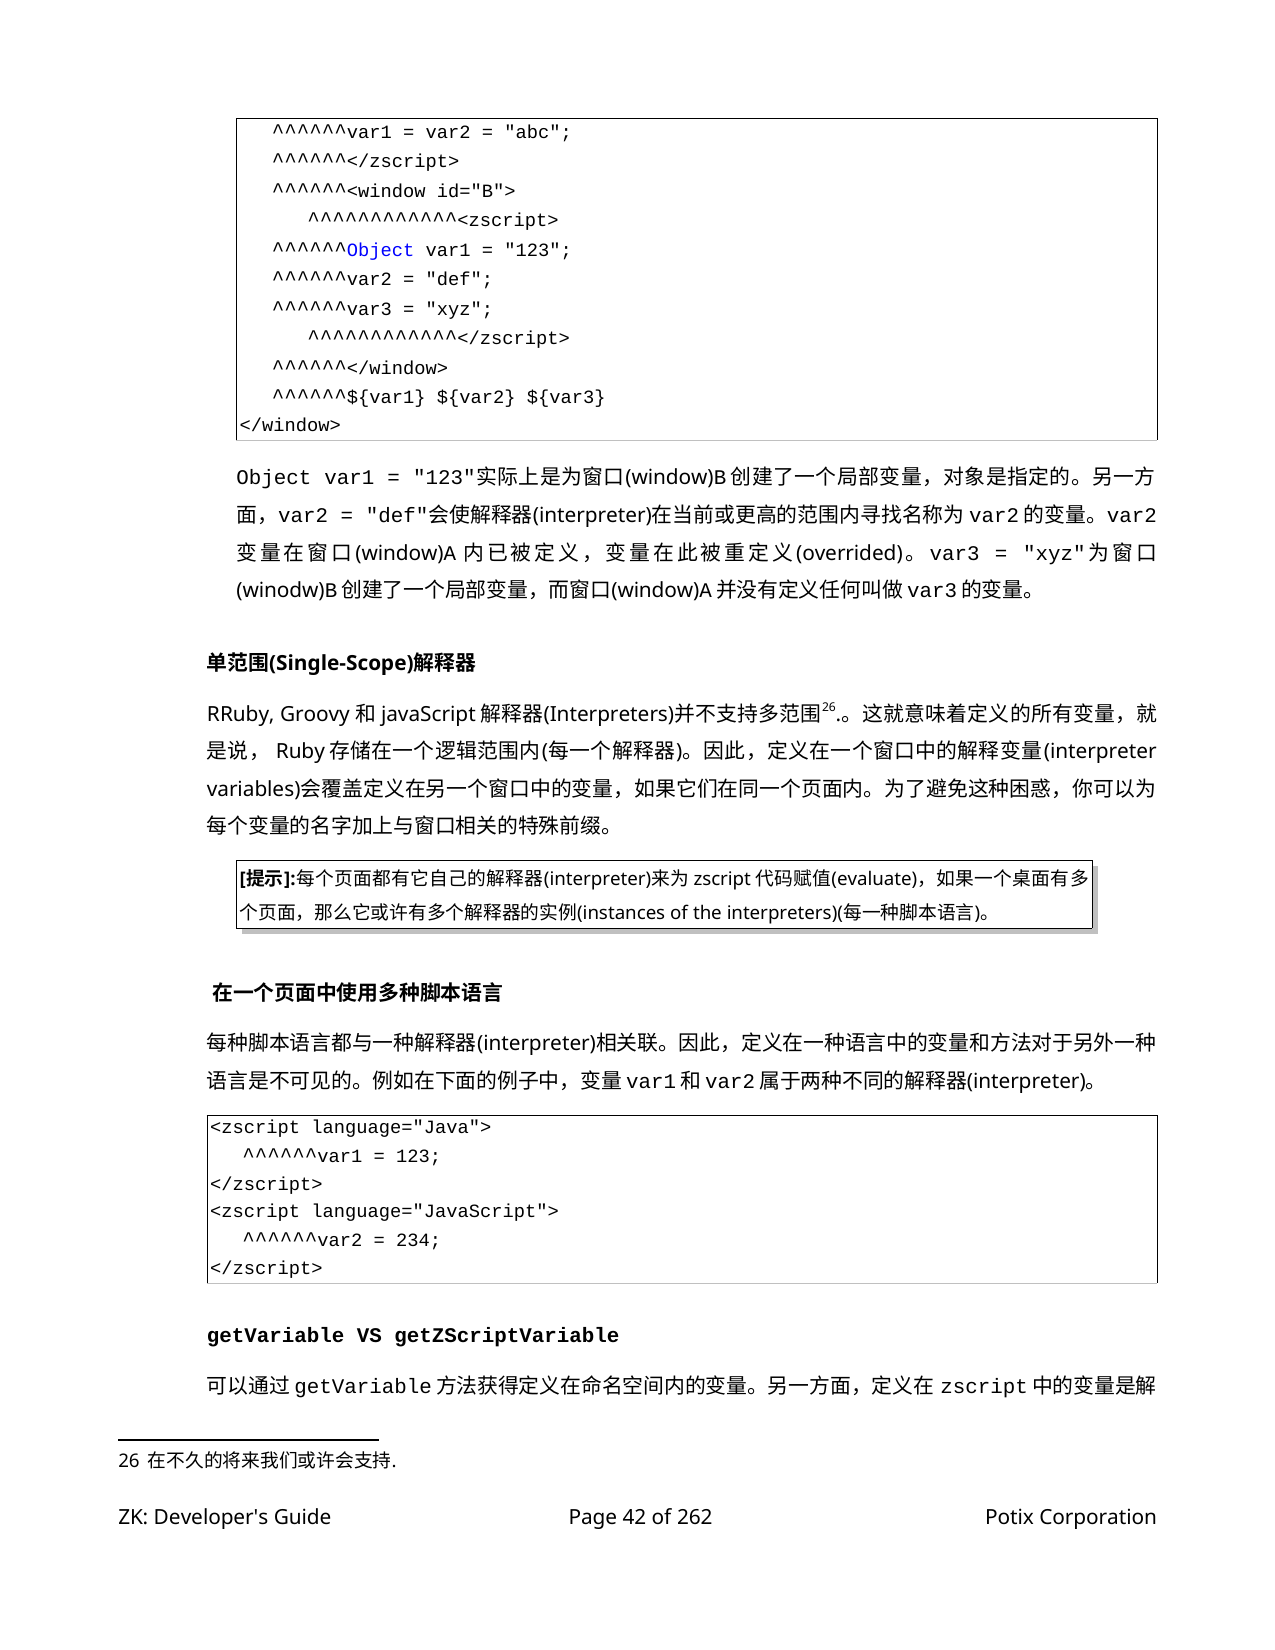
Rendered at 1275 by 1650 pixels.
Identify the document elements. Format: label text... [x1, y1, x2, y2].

text <zscript language="JavaScript"> [208, 1199, 1157, 1223]
text <zscript language="Java"> [208, 1116, 1157, 1139]
text ^^^^^^^^^^^^<zscript> [237, 207, 1157, 233]
text ^^^^^^var1 = var2 = "abc"; [237, 119, 1157, 145]
text ^^^^^^${var1} ${var2} ${var3} [237, 383, 1157, 410]
text 可以通过getVariable方法获得定义在命名空间内的变量。另一方面，定义在zscript中的变量是解 [207, 1370, 1157, 1400]
subtitle 在一个页面中使用多种脚本语言 [207, 976, 1157, 1006]
text ^^^^^^var2 = "def"; [237, 266, 1157, 292]
text ^^^^^^Object var1 = "123"; [237, 236, 1157, 263]
text </zscript> [208, 1256, 1157, 1283]
text ^^^^^^^^^^^^</zscript> [237, 324, 1157, 351]
subtitle 单范围(Single-Scope)解释器 [207, 647, 1157, 677]
text ^^^^^^</zscript> [237, 148, 1157, 174]
text </window> [237, 413, 1157, 440]
text 每种脚本语言都与一种解释器(interpreter)相关联。因此，定义在一种语言中的变量和方法对于另外一种语言是不可见的。例如在下面的例子中，变量var1和var2属于两种不同的解释器(interpreter)。 [207, 1027, 1157, 1094]
text [提示]:每个页面都有它自己的解释器(interpreter)来为zscript代码赋值(evaluate)，如果一个桌面有多个页面，那么它或许有多个解释器的实例(instances of the interpreters)(每一种脚本语言)。 [237, 861, 1092, 928]
subtitle getVariable VS getZScriptVariable [207, 1326, 1157, 1349]
text ^^^^^^</window> [237, 354, 1157, 381]
text RRuby, Groovy 和javaScript解释器(Interpreters)并不支持多范围.。这就意味着定义的所有变量，就是说， Ruby存储在一个逻辑范围内(每一个解释器)。因此，定义在一个窗口中的解释变量(interpreter variables)会覆盖定义在另一个窗口中的变量，如果它们在同一个页面内。为了避免这种困惑，你可以为每个变量的名字加上与窗口相关的特殊前缀。 [207, 697, 1157, 840]
text </zscript> [208, 1172, 1157, 1196]
text 在不久的将来我们或许会支持. [118, 1446, 1157, 1473]
text ^^^^^^var2 = 234; [208, 1226, 1157, 1253]
text ^^^^^^var3 = "xyz"; [237, 295, 1157, 322]
text ^^^^^^<window id="B"> [237, 177, 1157, 204]
text Object var1 = "123"实际上是为窗口(window)B创建了一个局部变量，对象是指定的。另一方面，var2 = "def"会使解释器(interpreter)在当前或更高的范围内寻找名称为var2的变量。var2变量在窗口(window)A内已被定义，变量在此被重定义(overrided)。var3 = "xyz"为窗口(winodw)B创建了一个局部变量，而窗口(window)A并没有定义任何叫做var3的变量。 [236, 461, 1157, 604]
text ^^^^^^var1 = 123; [208, 1142, 1157, 1169]
